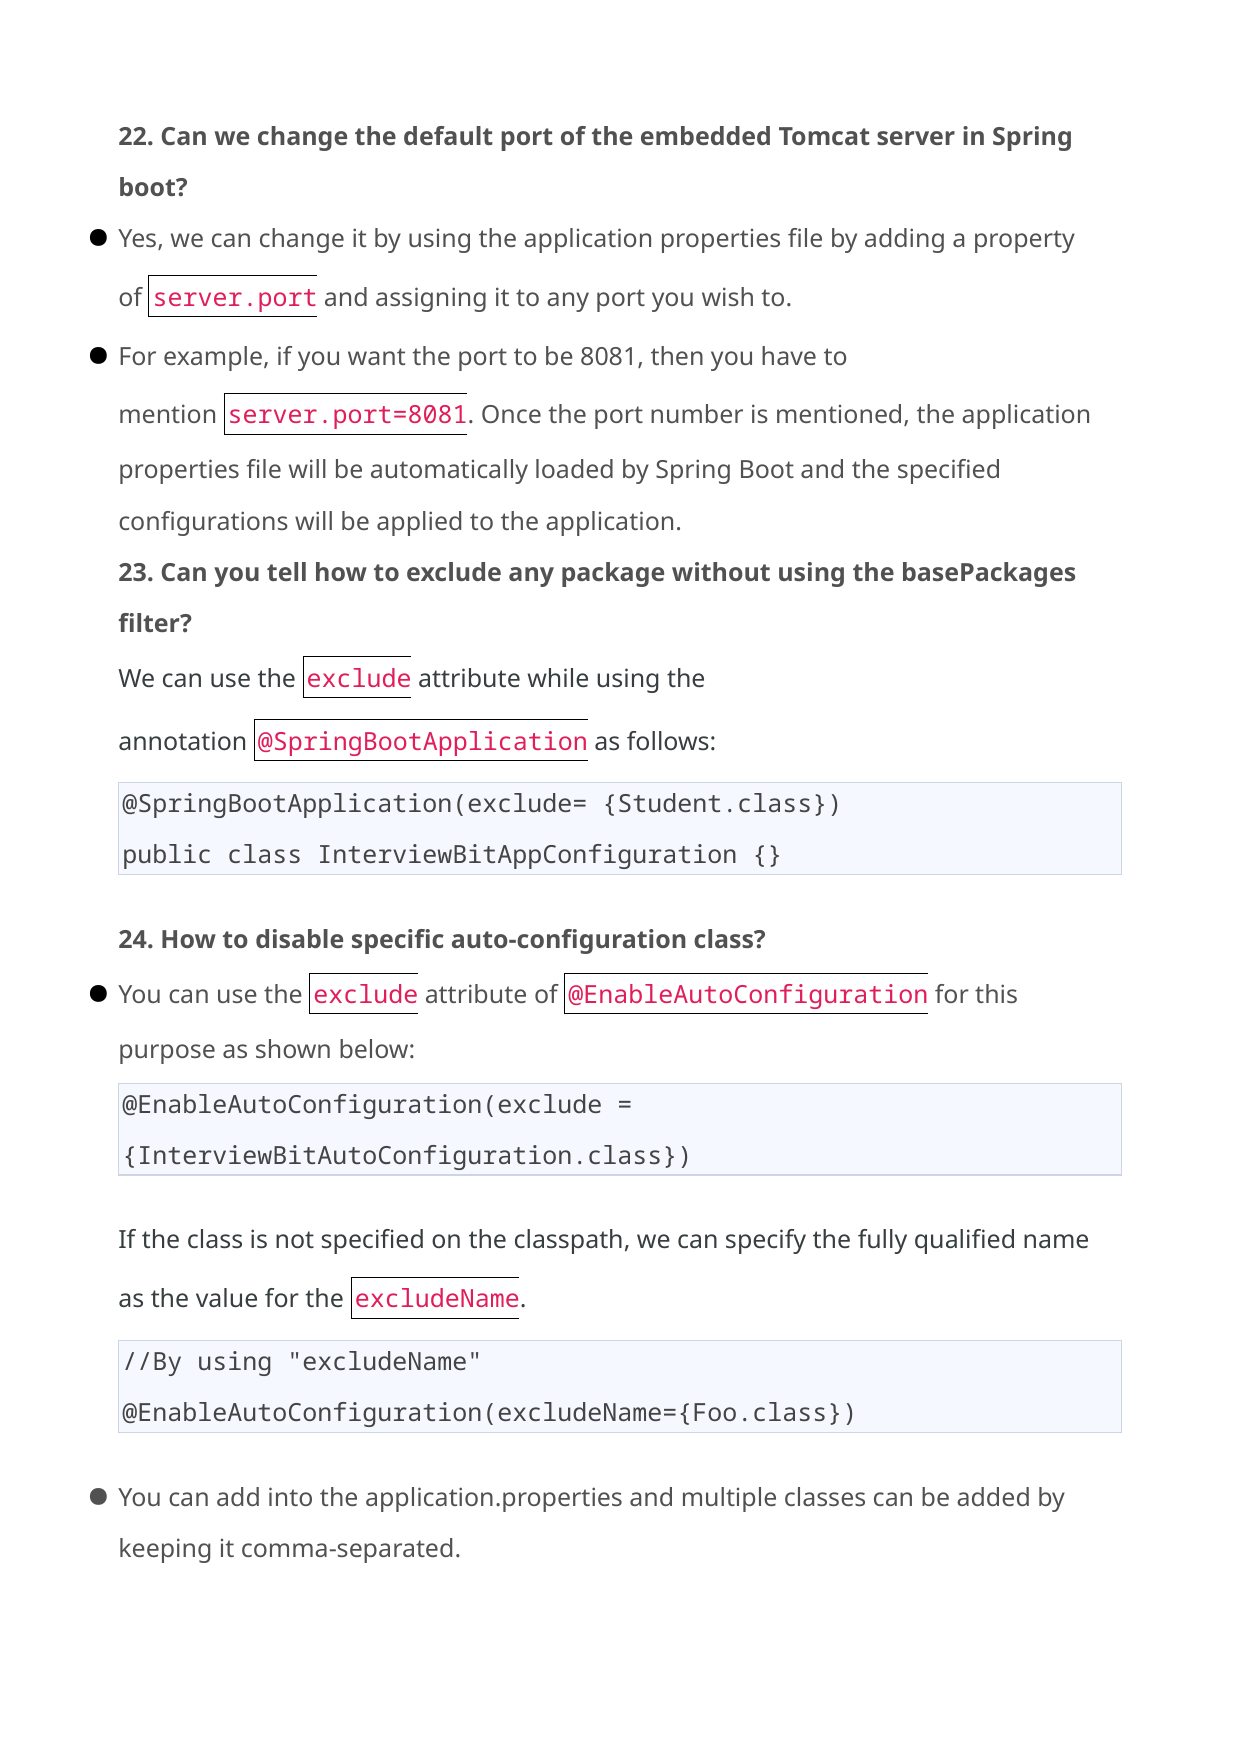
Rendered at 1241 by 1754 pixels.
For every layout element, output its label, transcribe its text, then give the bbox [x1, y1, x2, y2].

text @EnableAutoConfiguration(excludeName={Foo.class}) [119, 1391, 1121, 1432]
list For example, if you want the port to be 8081, then you have to mention server.port=8081. Once the port number is mentioned, the application properties file will be automatically loaded by Spring Boot and the specified configurations will be applied to the application. [118, 338, 1122, 537]
text @EnableAutoConfiguration(exclude = {InterviewBitAutoConfiguration.class}) [119, 1084, 1121, 1174]
list You can add into the application.properties and multiple classes can be added by keeping it comma-separated. [118, 1479, 1122, 1564]
subtitle 24. How to disable specific auto-configuration class? [118, 922, 1122, 956]
list Yes, we can change it by using the application properties file by adding a property of server.port and assigning it to any port you wish to. [118, 220, 1122, 317]
text public class InterviewBitAppConfiguration {} [119, 833, 1121, 874]
text @SpringBootApplication(exclude= {Student.class}) [119, 783, 1121, 820]
text //By using "excludeName" [119, 1341, 1121, 1378]
subtitle 23. Can you tell how to exclude any package without using the basePackages filter? [118, 554, 1122, 639]
text We can use the exclude attribute while using the annotation @SpringBootApplication as follows: [118, 656, 1122, 761]
text If the class is not specified on the classpath, we can specify the fully qualified name as the value for the excludeName. [118, 1222, 1122, 1319]
subtitle 22. Can we change the default port of the embedded Tomcat server in Spring boot? [118, 118, 1122, 203]
list You can use the exclude attribute of @EnableAutoConfiguration for this purpose as shown below: [118, 973, 1122, 1066]
